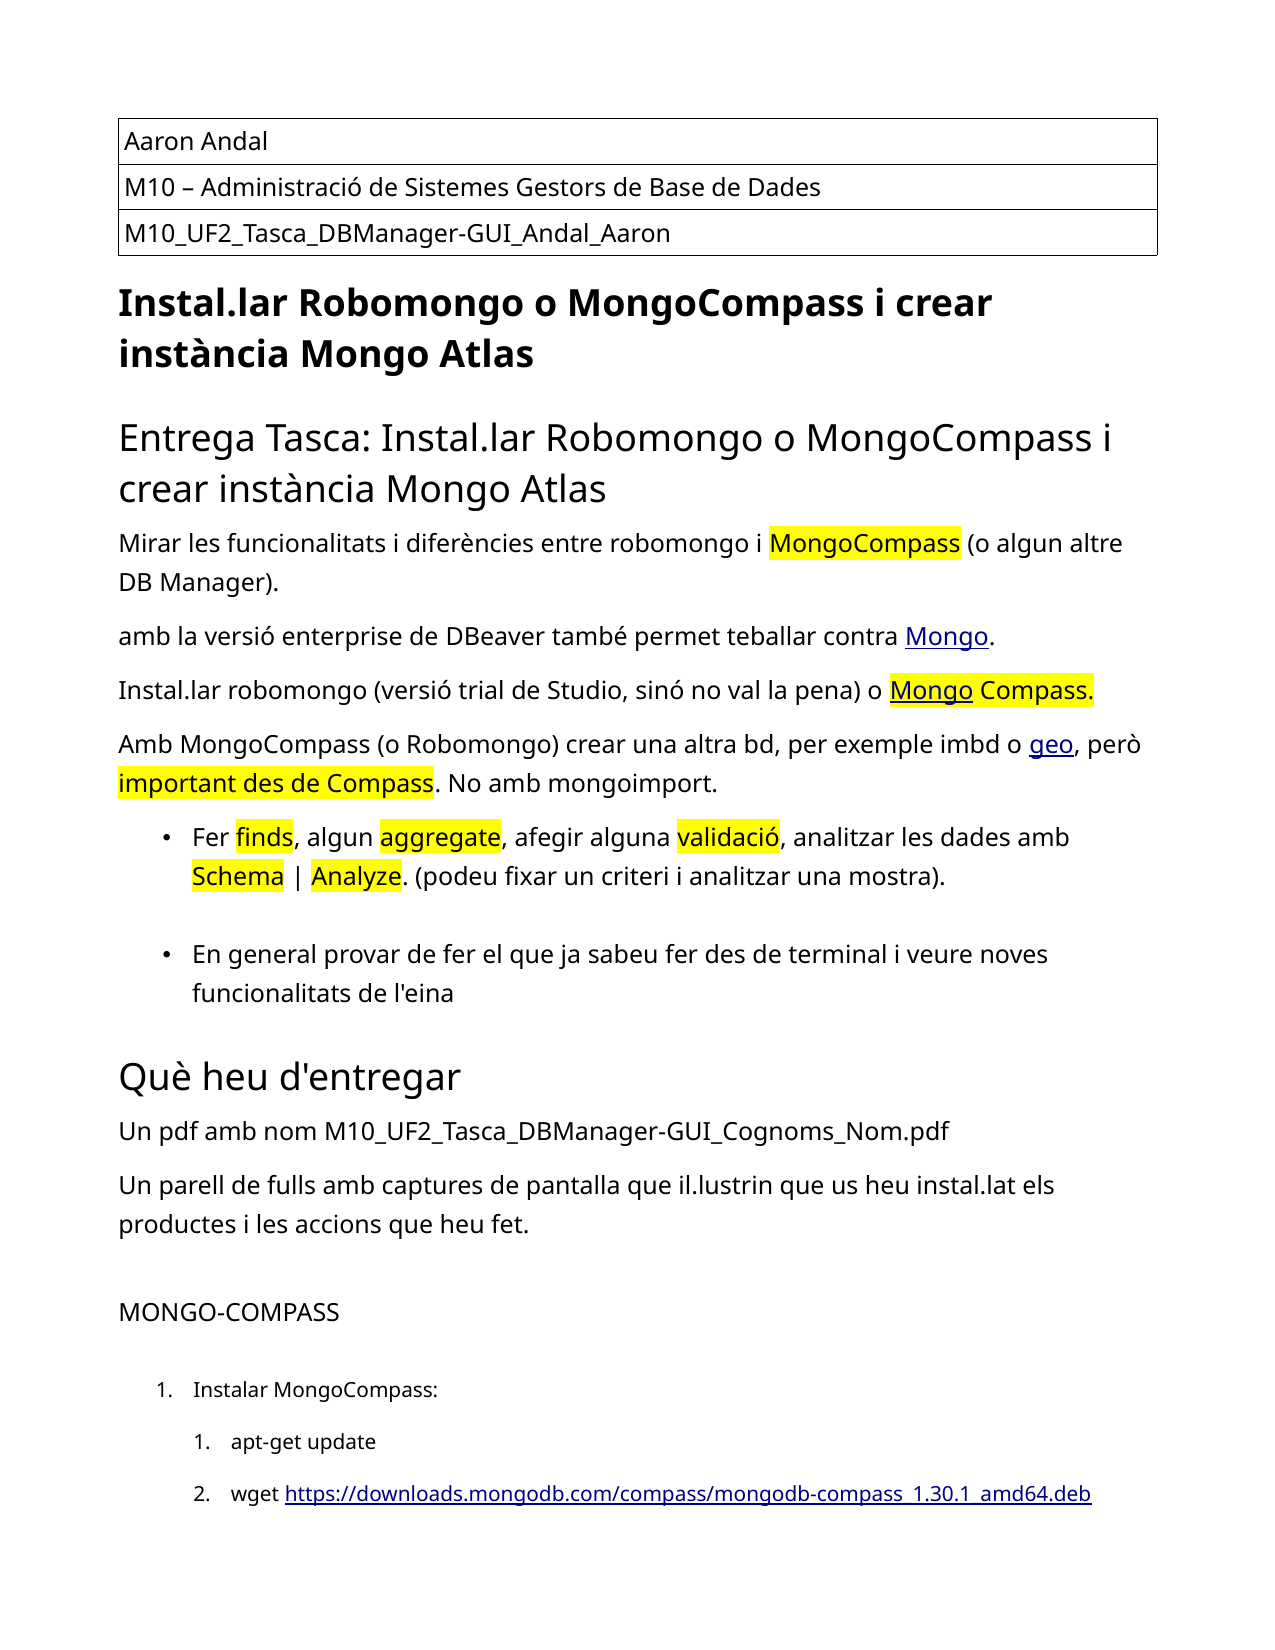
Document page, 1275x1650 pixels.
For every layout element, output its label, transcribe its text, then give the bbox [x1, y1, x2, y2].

table_cell M10_UF2_Tasca_DBManager-GUI_Andal_Aaron [119, 210, 1157, 255]
table_header Instalar MongoCompass: apt-get update wget https://downloads.mongodb.com/compass/mongodb-compass_1.30.1_amd64.deb sudo apt install ./mongo-compass_1.30.1_amd64.deb Conectar nuestra database de MongoDB --> mongodb://localhost. Crear Bases de Datos e importar coleciones JSON (Importante que estén línea por línea). Consultes / FIND de prova (Restaurant, encara no estava disponible GEO): [118, 1363, 1157, 1519]
table_header Entrega Tasca: Instal.lar Robomongo o MongoCompass i crear instància Mongo Atlas Mirar les funcionalitats i diferències entre robomongo i MongoCompass (o algun altre DB Manager). amb la versió enterprise de DBeaver també permet teballar contra Mongo. Instal.lar robomongo (versió trial de Studio, sinó no val la pena) o Mongo Compass. Amb MongoCompass (o Robomongo) crear una altra bd, per exemple imbd o geo, però important des de Compass. No amb mongoimport. Fer finds, algun aggregate, afegir alguna validació, analitzar les dades amb Schema | Analyze. (podeu fixar un criteri i analitzar una mostra). En general provar de fer el que ja sabeu fer des de terminal i veure noves funcionalitats de l'eina Què heu d'entregar Un pdf amb nom M10_UF2_Tasca_DBManager-GUI_Cognoms_Nom.pdf Un parell de fulls amb captures de pantalla que il.lustrin que us heu instal.lat els productes i les accions que heu fet. [118, 391, 1157, 1241]
text MONGO-COMPASS [118, 1295, 1157, 1329]
table_header Aaron Andal [119, 119, 1157, 164]
table_cell M10 – Administració de Sistemes Gestors de Base de Dades [119, 165, 1157, 209]
subtitle Instal.lar Robomongo o MongoCompass i crear instància Mongo Atlas [118, 276, 1157, 378]
